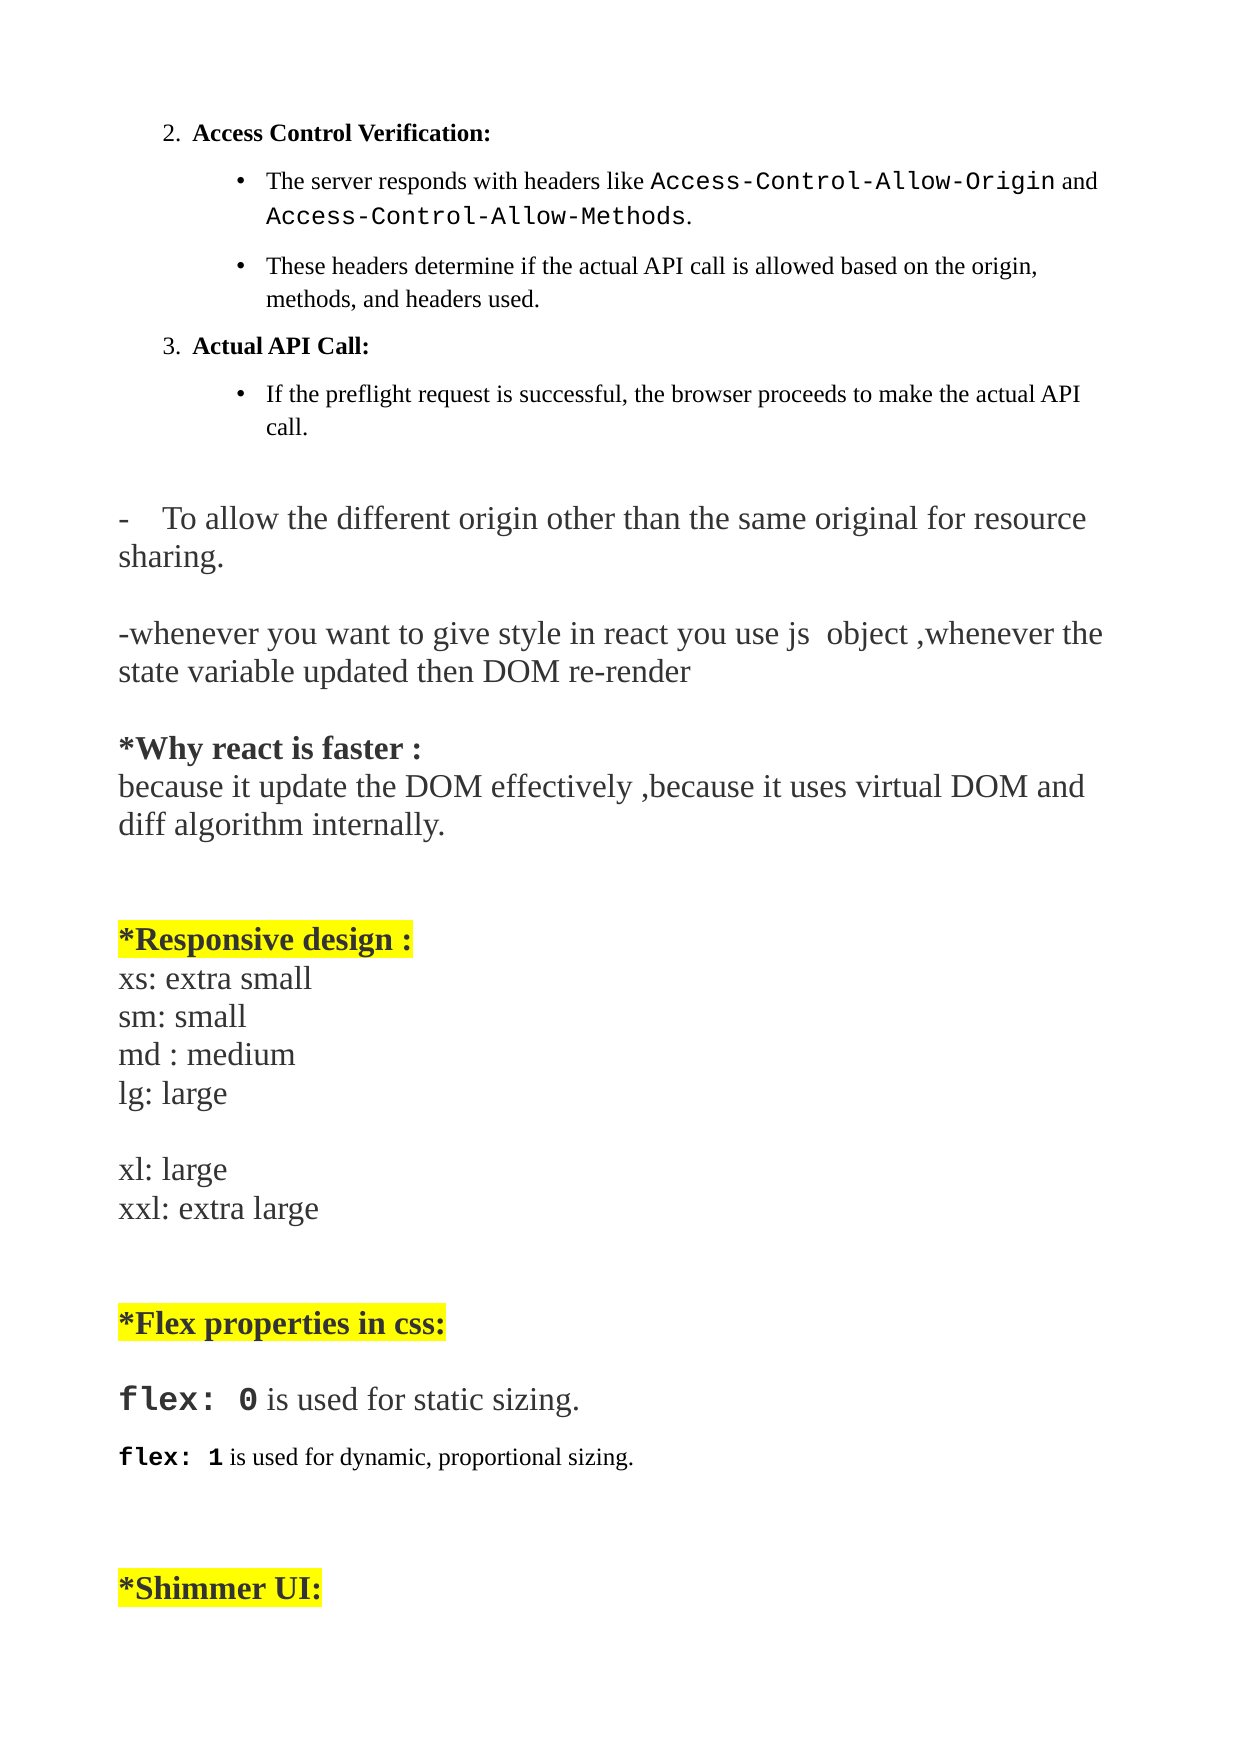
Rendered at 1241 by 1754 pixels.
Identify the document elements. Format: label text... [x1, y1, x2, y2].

text flex: 0 is used for static sizing. [118, 1380, 1122, 1421]
list If the preflight request is successful, the browser proceeds to make the actual API call. [236, 379, 1122, 441]
text xl: large [118, 1150, 1122, 1188]
text flex: 1 is used for dynamic, proportional sizing. [118, 1442, 1122, 1472]
text md : medium [118, 1035, 1122, 1073]
text lg: large [118, 1073, 1122, 1111]
text sm: small [118, 996, 1122, 1035]
text *Flex properties in css: [118, 1303, 1122, 1341]
text because it update the DOM effectively ,because it uses virtual DOM and diff algorithm internally. [118, 766, 1122, 843]
text xxl: extra large [118, 1188, 1122, 1226]
list These headers determine if the actual API call is allowed based on the origin, methods, and headers used. [236, 251, 1122, 313]
text -whenever you want to give style in react you use js object ,whenever the state variable updated then DOM re-render [118, 613, 1122, 690]
text *Why react is faster : [118, 728, 1122, 766]
text *Responsive design : [118, 920, 1122, 958]
list The server responds with headers like Access-Control-Allow-Origin and Access-Control-Allow-Methods. [236, 166, 1122, 232]
text xs: extra small [118, 958, 1122, 996]
text - To allow the different origin other than the same original for resource sharing. [118, 498, 1122, 575]
list Access Control Verification: [162, 118, 1122, 147]
text *Shimmer UI: [118, 1568, 1122, 1607]
list Actual API Call: [162, 331, 1122, 360]
